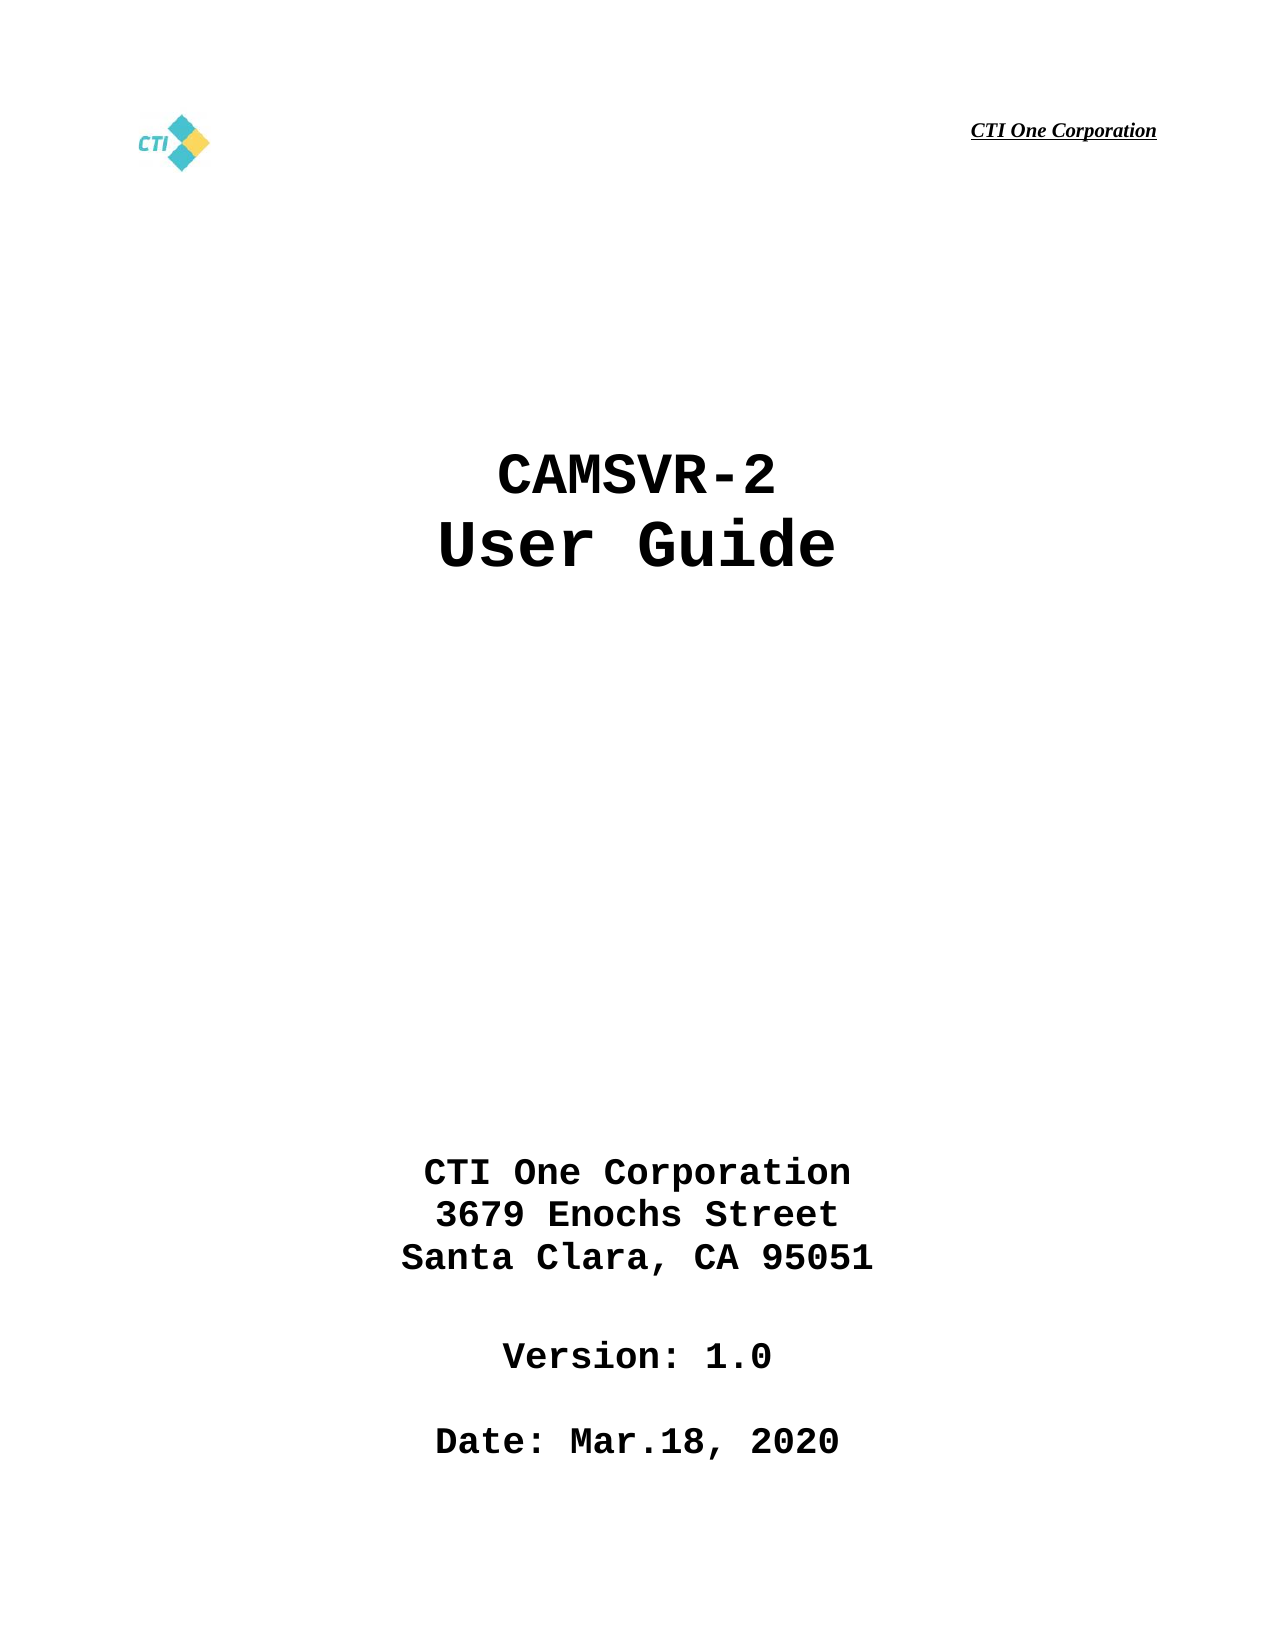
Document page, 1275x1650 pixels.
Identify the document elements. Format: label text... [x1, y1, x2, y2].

text CTI One Corporation [212, 118, 1157, 142]
text Date: Mar.18, 2020 [118, 1422, 1157, 1464]
text CAMSVR-2 [118, 445, 1157, 511]
text Santa Clara, CA 95051 [118, 1238, 1157, 1280]
text User Guide [118, 511, 1157, 586]
picture [138, 107, 212, 173]
text [118, 118, 138, 142]
text 3679 Enochs Street [118, 1195, 1157, 1238]
text Version: 1.0 [118, 1337, 1157, 1379]
text CTI One Corporation [118, 1153, 1157, 1195]
